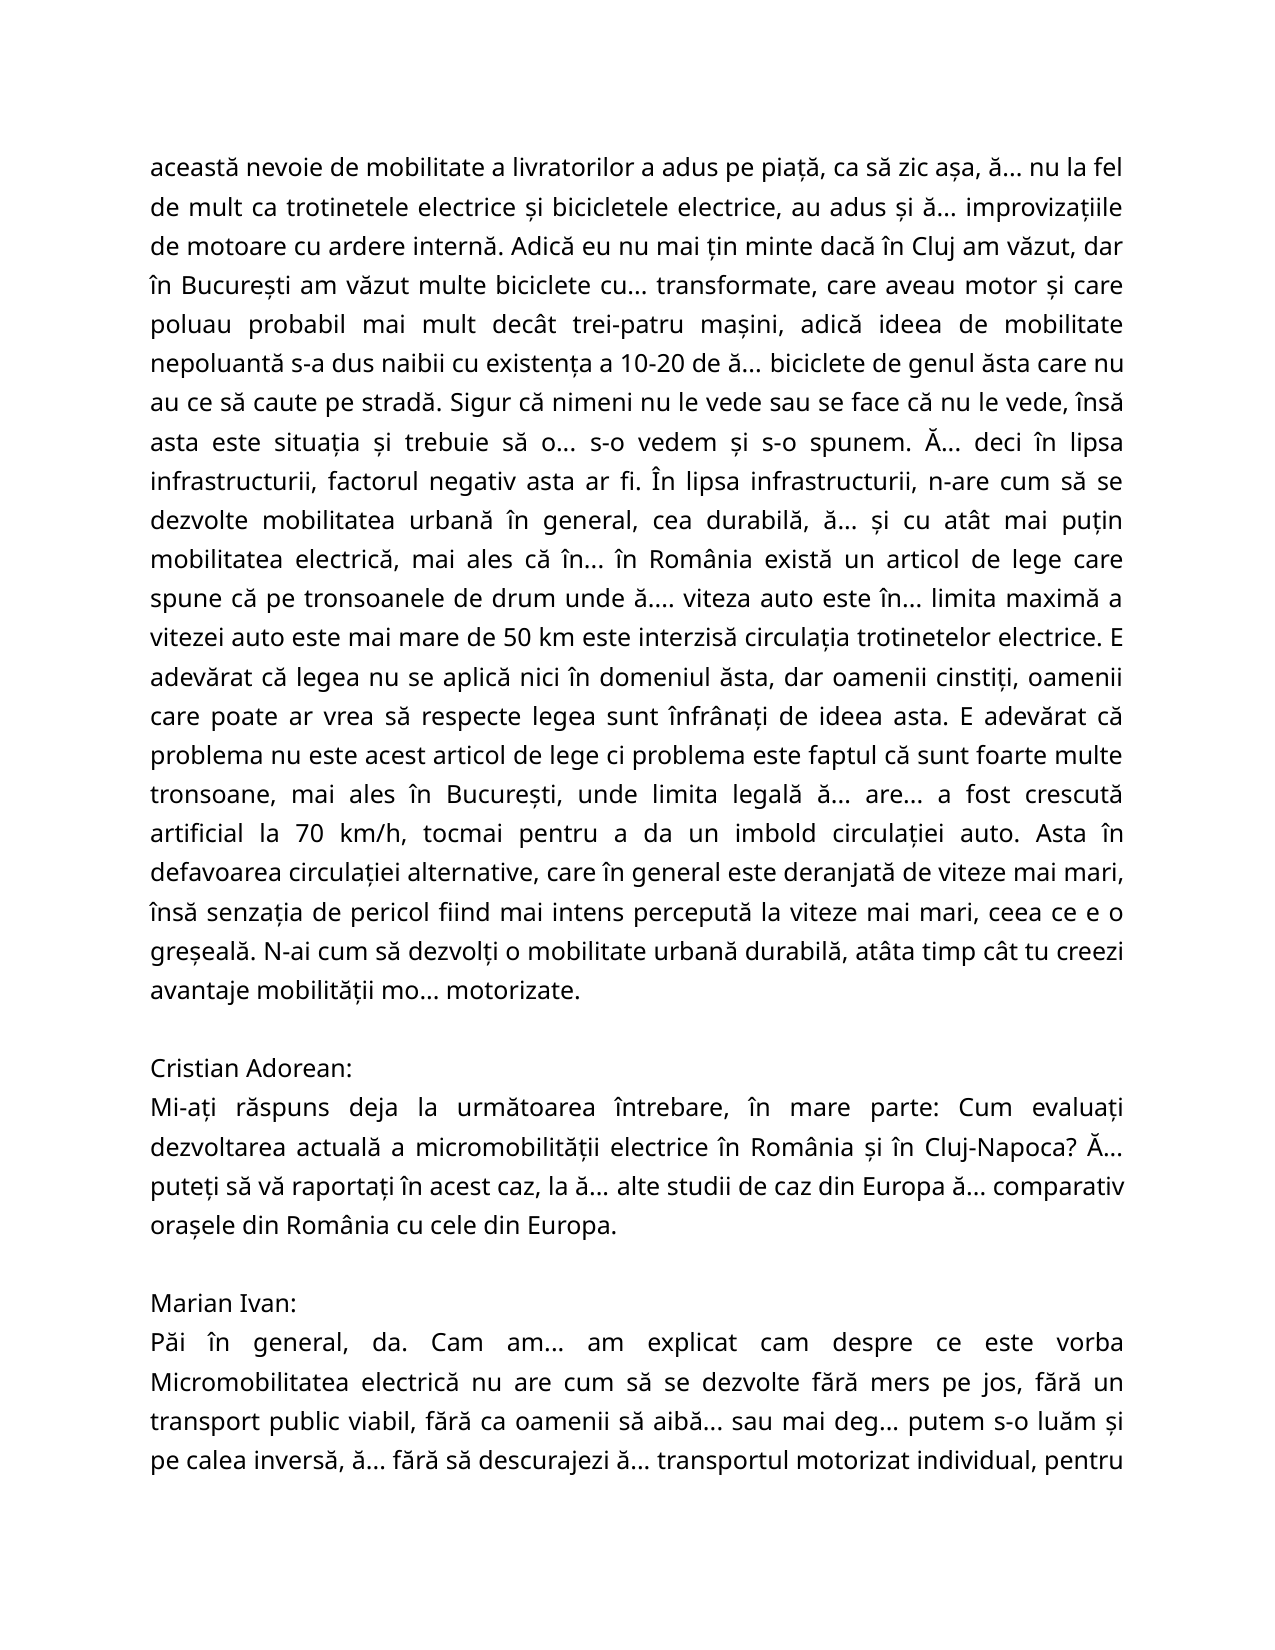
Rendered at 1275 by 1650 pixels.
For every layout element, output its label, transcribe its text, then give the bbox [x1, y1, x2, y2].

text Mi-ați răspuns deja la următoarea întrebare, în mare parte: Cum evaluați dezvoltarea actuală a micromobilității electrice în România și în Cluj-Napoca? Ă... puteți să vă raportați în acest caz, la ă... alte studii de caz din Europa ă... comparativ orașele din România cu cele din Europa. [150, 1090, 1125, 1242]
text Păi în general, da. Cam am... am explicat cam despre ce este vorba Micromobilitatea electrică nu are cum să se dezvolte fără mers pe jos, fără un transport public viabil, fără ca oamenii să aibă... sau mai deg... putem s-o luăm și pe calea inversă, ă... fără să descurajezi ă... transportul motorizat individual, pentru [150, 1325, 1125, 1477]
text Marian Ivan: [150, 1286, 1125, 1320]
text Cristian Adorean: [150, 1051, 1125, 1085]
text această nevoie de mobilitate a livratorilor a adus pe piață, ca să zic așa, ă... nu la fel de mult ca trotinetele electrice și bicicletele electrice, au adus și ă... improvizațiile de motoare cu ardere internă. Adică eu nu mai țin minte dacă în Cluj am văzut, dar în București am văzut multe biciclete cu... transformate, care aveau motor și care poluau probabil mai mult decât trei-patru mașini, adică ideea de mobilitate nepoluantă s-a dus naibii cu existența a 10-20 de ă... biciclete de genul ăsta care nu au ce să caute pe stradă. Sigur că nimeni nu le vede sau se face că nu le vede, însă asta este situația și trebuie să o... s-o vedem și s-o spunem. Ă... deci în lipsa infrastructurii, factorul negativ asta ar fi. În lipsa infrastructurii, n-are cum să se dezvolte mobilitatea urbană în general, cea durabilă, ă... și cu atât mai puțin mobilitatea electrică, mai ales că în... în România există un articol de lege care spune că pe tronsoanele de drum unde ă.... viteza auto este în... limita maximă a vitezei auto este mai mare de 50 km este interzisă circulația trotinetelor electrice. E adevărat că legea nu se aplică nici în domeniul ăsta, dar oamenii cinstiți, oamenii care poate ar vrea să respecte legea sunt înfrânați de ideea asta. E adevărat că problema nu este acest articol de lege ci problema este faptul că sunt foarte multe tronsoane, mai ales în București, unde limita legală ă... are... a fost crescută artificial la 70 km/h, tocmai pentru a da un imbold circulației auto. Asta în defavoarea circulației alternative, care în general este deranjată de viteze mai mari, însă senzația de pericol fiind mai intens percepută la viteze mai mari, ceea ce e o greșeală. N-ai cum să dezvolți o mobilitate urbană durabilă, atâta timp cât tu creezi avantaje mobilității mo... motorizate. [150, 150, 1125, 1007]
